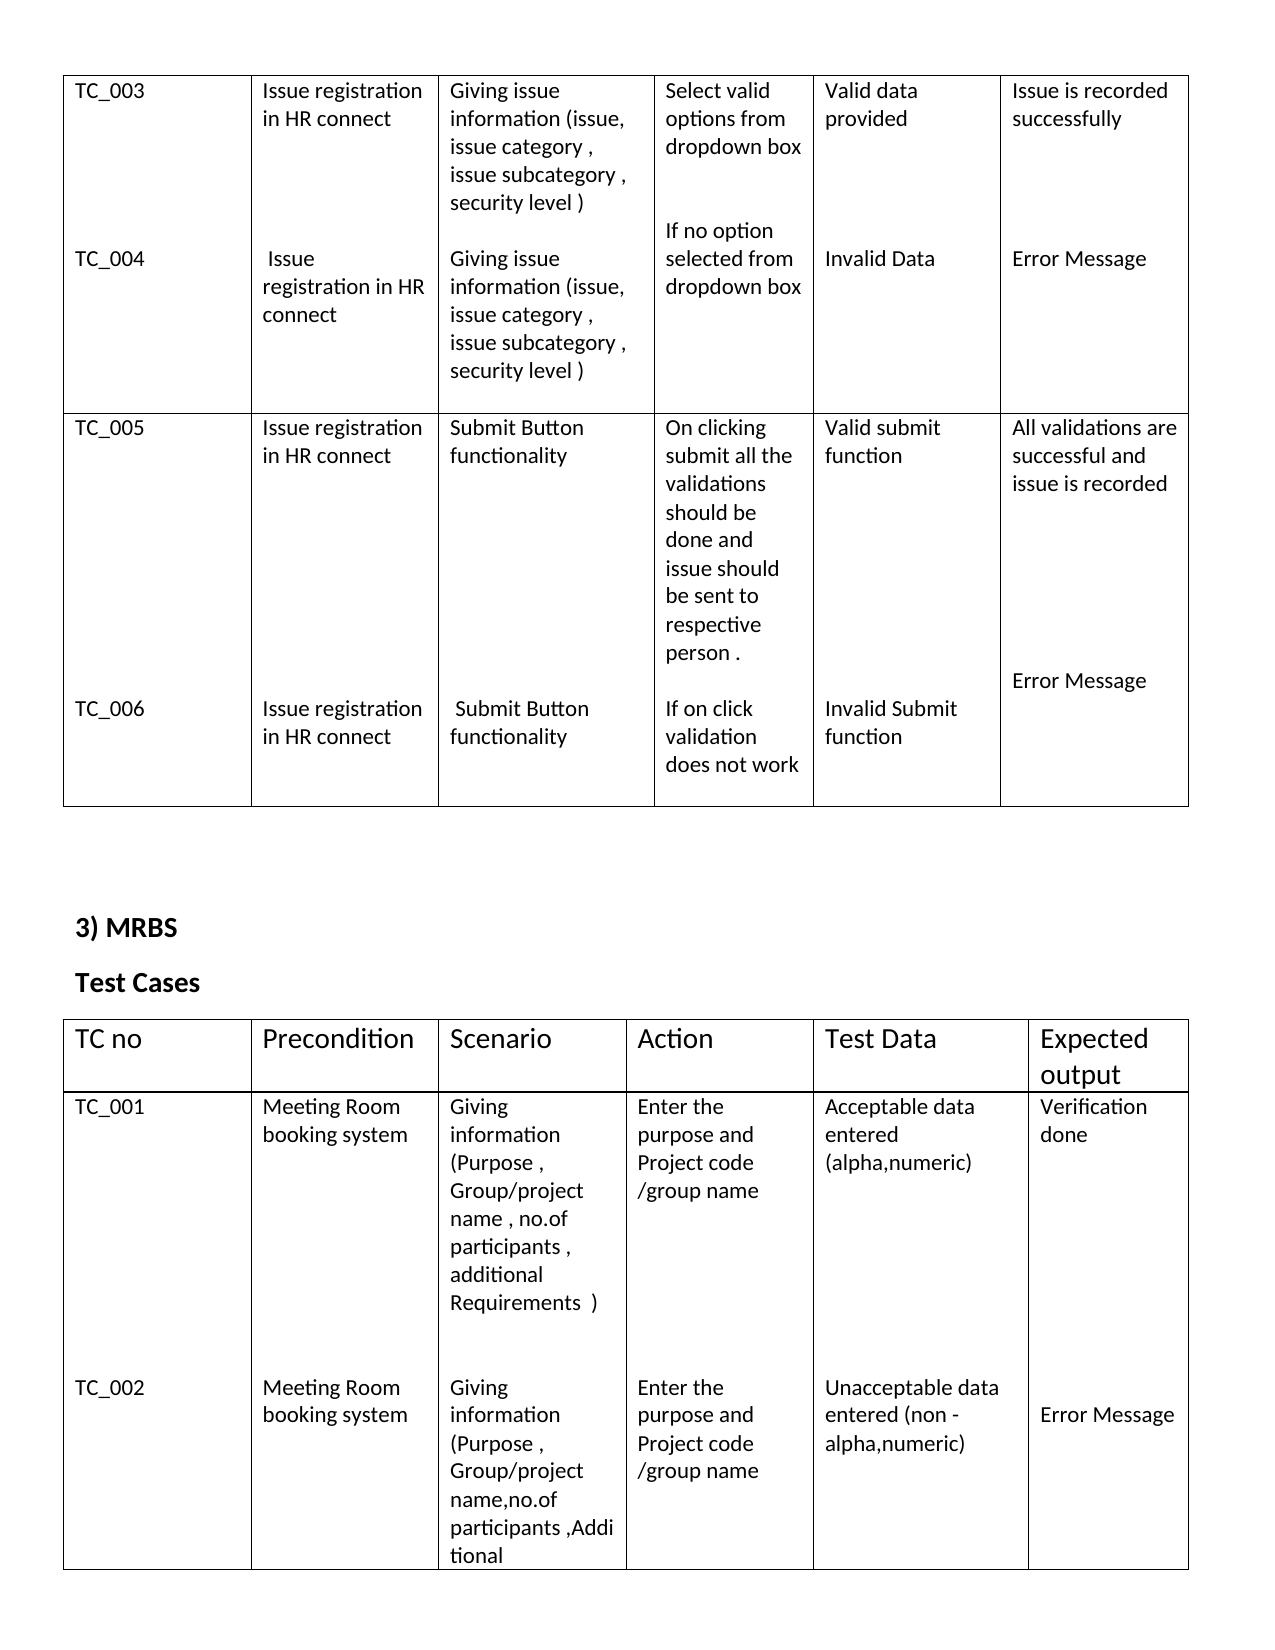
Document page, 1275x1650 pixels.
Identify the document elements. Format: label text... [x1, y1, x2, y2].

table_cell On clicking submit all the validations should be done and issue should be sent to respective person . If on click validation does not work [655, 414, 813, 806]
text Test Cases [75, 964, 1200, 999]
table_cell Valid data provided Invalid Data [814, 76, 1000, 412]
table_cell Select valid options from dropdown box If no option selected from dropdown box [655, 76, 813, 412]
table_cell Verification done Error Message [1029, 1093, 1188, 1569]
table_header Test Data [814, 1020, 1028, 1091]
table_cell Acceptable data entered (alpha,numeric) Unacceptable data entered (non -alpha,numeric) [814, 1093, 1028, 1569]
table_cell All validations are successful and issue is recorded Error Message [1001, 414, 1188, 806]
table_header Precondition [252, 1020, 438, 1091]
text 3) MRBS [75, 909, 1200, 944]
table_cell Meeting Room booking system Meeting Room booking system [252, 1093, 438, 1569]
table_cell Giving information (Purpose , Group/project name , no.of participants , additional Requirements ) Giving information (Purpose , Group/project name,no.of participants ,Additional [439, 1093, 626, 1569]
table_cell Valid submit function Invalid Submit function [814, 414, 1000, 806]
table_header Scenario [439, 1020, 626, 1091]
table_cell Enter the purpose and Project code /group name Enter the purpose and Project code /group name [627, 1093, 813, 1569]
table_cell TC_003 TC_004 [64, 76, 251, 412]
table_cell Submit Button functionality Submit Button functionality [439, 414, 654, 806]
table_cell Giving issue information (issue, issue category , issue subcategory , security level ) Giving issue information (issue, issue category , issue subcategory , security level ) [439, 76, 654, 412]
table_header Action [627, 1020, 813, 1091]
table_cell Issue is recorded successfully Error Message [1001, 76, 1188, 412]
table_header Expected output [1029, 1020, 1188, 1091]
table_cell Issue registration in HR connect Issue registration in HR connect [252, 414, 438, 806]
table_cell TC_001 TC_002 [64, 1093, 251, 1569]
table_cell TC_005 TC_006 [64, 414, 251, 806]
table_cell Issue registration in HR connect Issue registration in HR connect [252, 76, 438, 412]
table_header TC no [64, 1020, 251, 1091]
